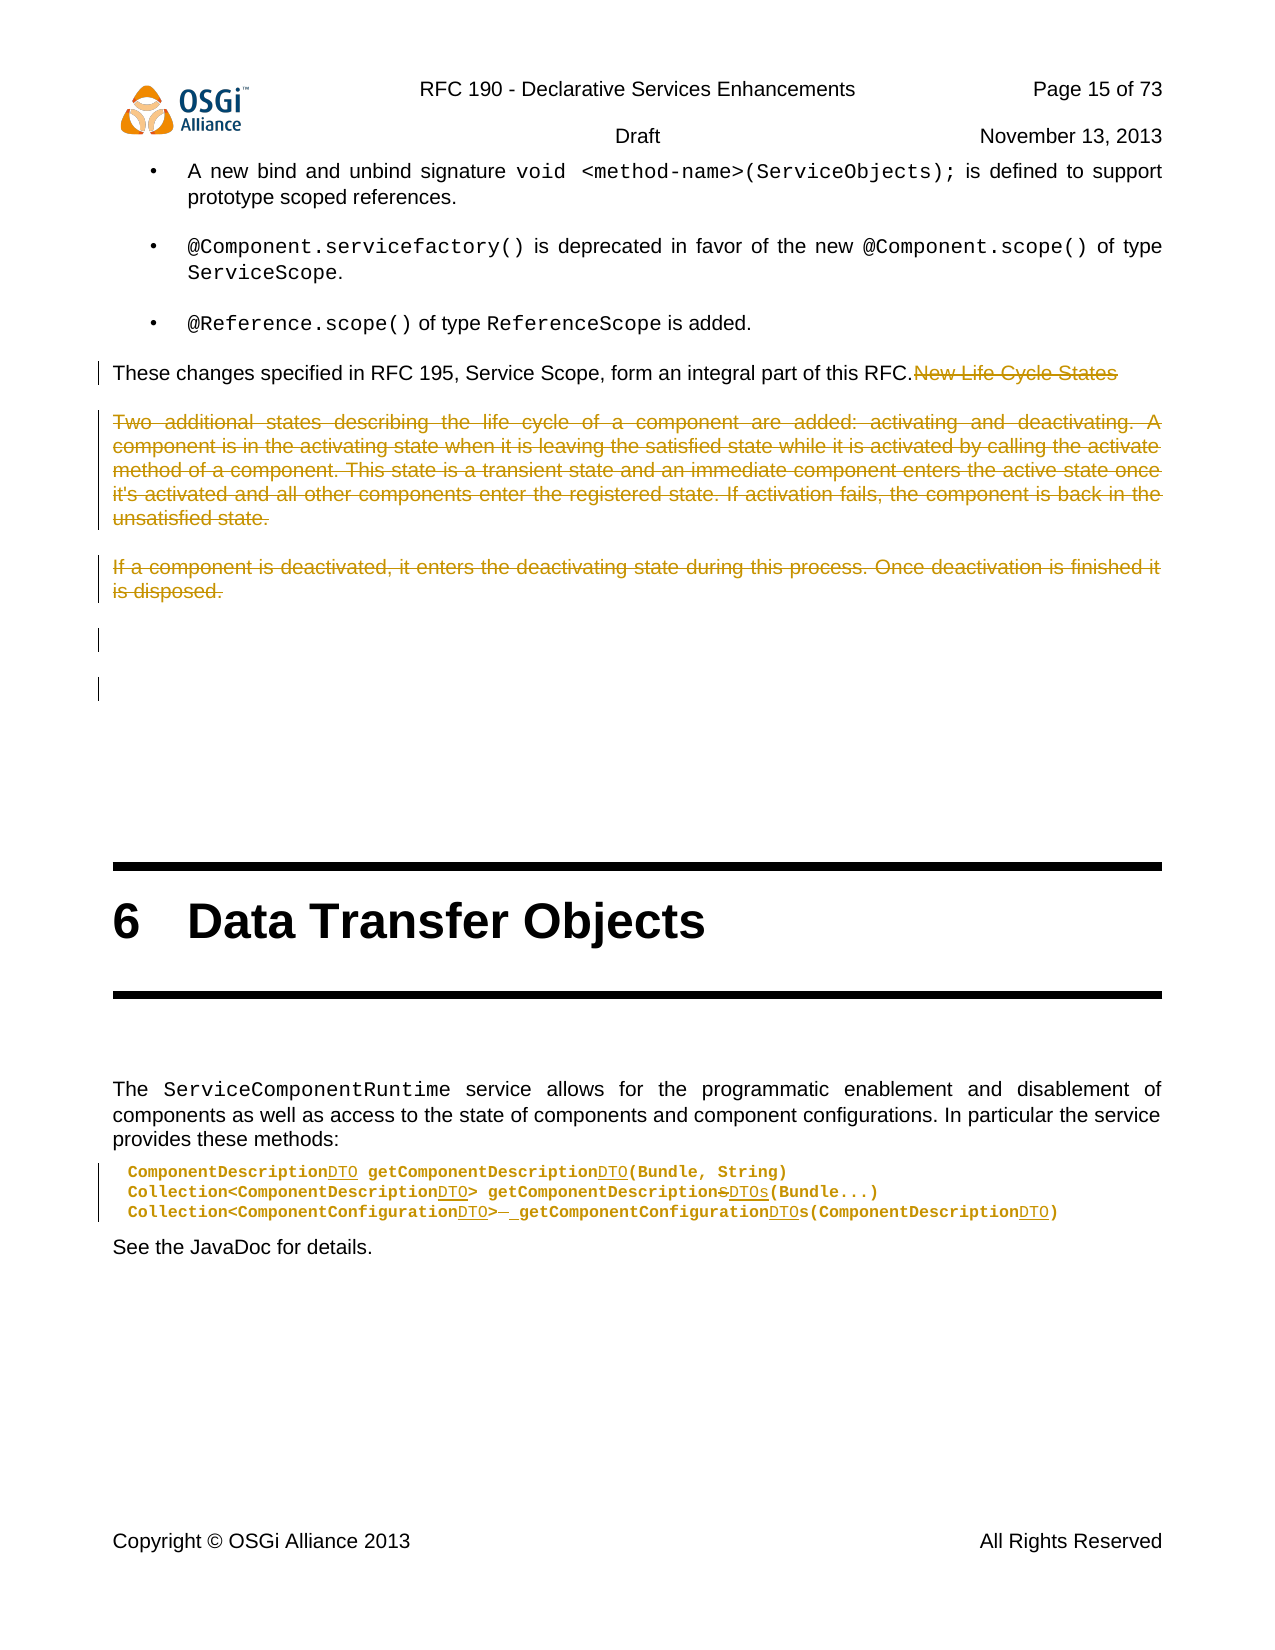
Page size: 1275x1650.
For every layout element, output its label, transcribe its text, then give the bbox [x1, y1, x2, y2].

list @Reference.scope() of type ReferenceScope is added. [150, 310, 1162, 336]
text Collection<ComponentConfigurationDTO> getComponentConfigurationDTOs(ComponentDescriptionDTO) [128, 1203, 1162, 1222]
text The ServiceComponentRuntime service allows for the programmatic enablement and disablement of components as well as access to the state of components and component configurations. In particular the service provides these methods: [112, 1077, 1162, 1151]
list @Component.servicefactory() is deprecated in favor of the new @Component.scope() of type ServiceScope. [150, 234, 1162, 285]
text These changes specified in RFC 195, Service Scope, form an integral part of this RFC. [112, 361, 1162, 385]
text Collection<ComponentDescriptionDTO> getComponentDescriptionDTOs(Bundle...) [128, 1182, 1162, 1203]
text These changes specified in RFC 195, Service Scope, form an integral part of this RFC. [112, 555, 1162, 652]
subtitle Data Transfer Objects [112, 863, 1162, 999]
list A new bind and unbind signature void <method-name>(ServiceObjects); is defined to support prototype scoped references. [150, 159, 1162, 209]
text ComponentDescriptionDTO getComponentDescriptionDTO(Bundle, String) [128, 1163, 1162, 1182]
picture [113, 78, 257, 142]
text See the JavaDoc for details. [112, 1235, 1162, 1259]
